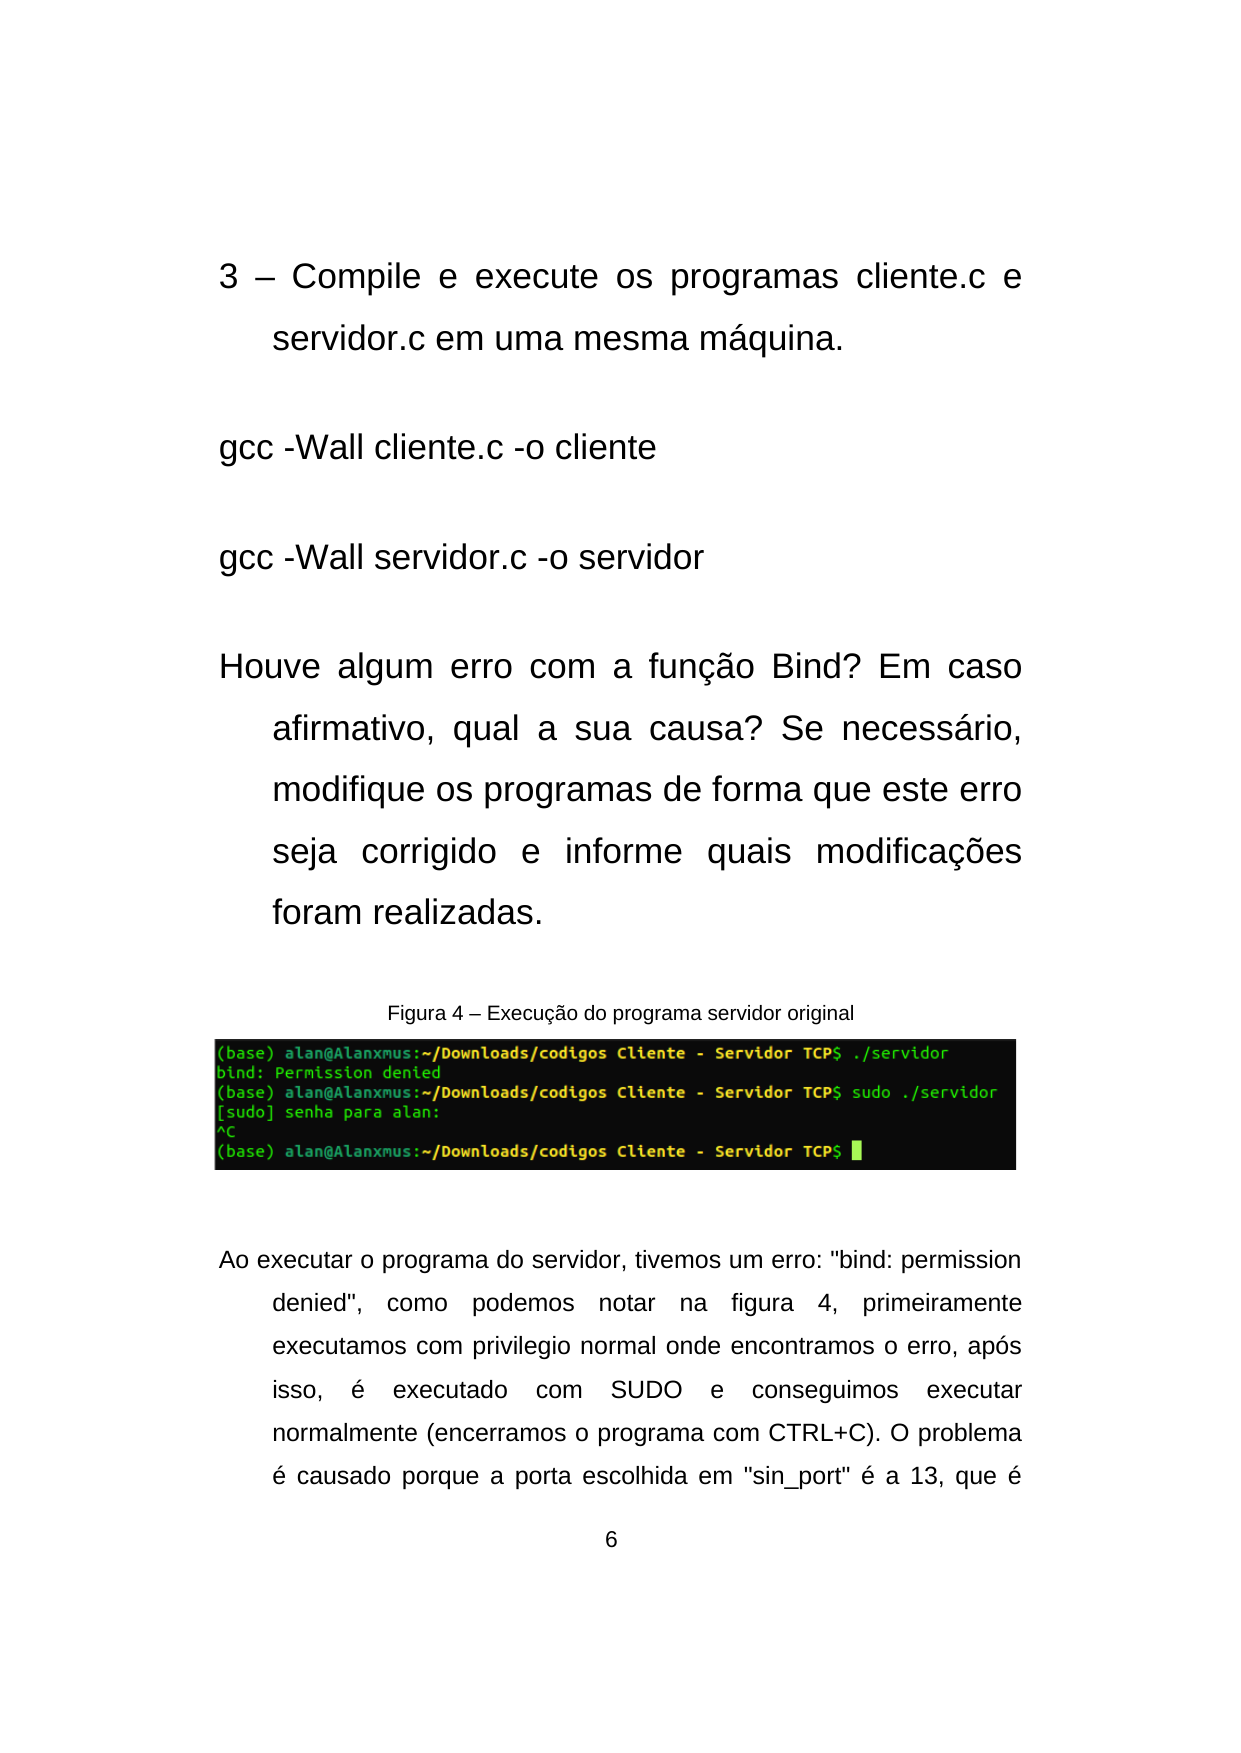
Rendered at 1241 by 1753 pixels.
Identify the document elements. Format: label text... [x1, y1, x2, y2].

text 3 – Compile e execute os programas cliente.c e servidor.c em uma mesma máquina. [218, 255, 1023, 357]
text Houve algum erro com a função Bind? Em caso afirmativo, qual a sua causa? Se necessário, modifique os programas de forma que este erro seja corrigido e informe quais modificações foram realizadas. [218, 646, 1023, 932]
text Figura 4 – Execução do programa servidor original [218, 1001, 1023, 1025]
text Ao executar o programa do servidor, tivemos um erro: "bind: permission denied", como podemos notar na figura 4, primeiramente executamos com privilegio normal onde encontramos o erro, após isso, é executado com SUDO e conseguimos executar normalmente (encerramos o programa com CTRL+C). O problema é causado porque a porta escolhida em "sin_port" é a 13, que é [218, 1085, 1023, 1490]
text gcc -Wall cliente.c -o cliente [218, 426, 1023, 467]
text gcc -Wall servidor.c -o servidor [218, 536, 1023, 577]
picture [211, 1039, 1017, 1170]
